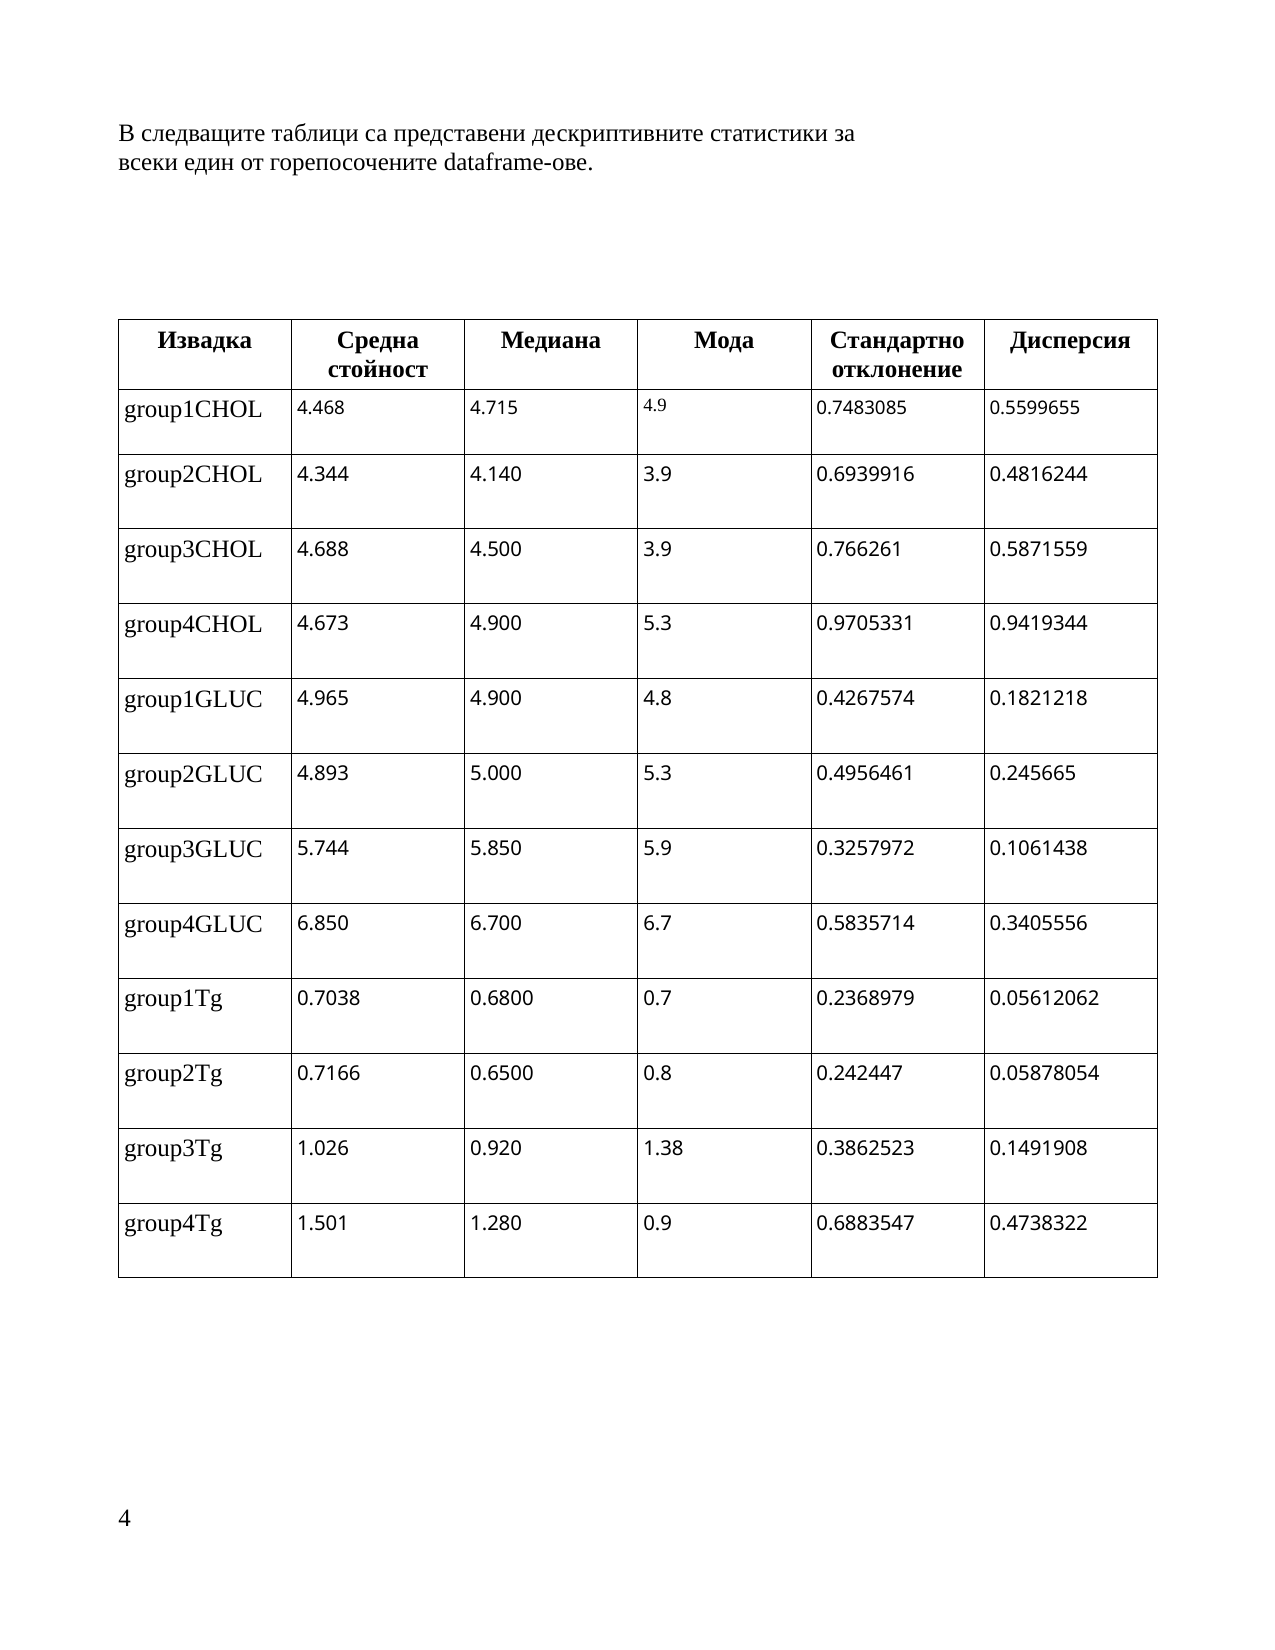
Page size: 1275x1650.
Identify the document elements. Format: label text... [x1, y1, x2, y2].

table_cell group2GLUC [119, 754, 291, 828]
table_cell 0.2368979 [812, 979, 984, 1053]
table_cell 5.850 [465, 829, 637, 903]
table_cell 4.673 [292, 604, 464, 678]
table_cell group3CHOL [119, 529, 291, 603]
table_cell 0.9419344 [985, 604, 1157, 678]
table_cell 0.3405556 [985, 904, 1157, 978]
table_cell 6.7 [638, 904, 811, 978]
table_cell 0.7 [638, 979, 811, 1053]
table_cell group4CHOL [119, 604, 291, 678]
table_cell 0.5835714 [812, 904, 984, 978]
table_cell 0.4738322 [985, 1204, 1157, 1277]
table_cell 0.1821218 [985, 679, 1157, 753]
table_cell 0.1061438 [985, 829, 1157, 903]
table_cell 0.9705331 [812, 604, 984, 678]
table_cell 0.9 [638, 1204, 811, 1277]
table_cell 5.744 [292, 829, 464, 903]
table_cell group4Tg [119, 1204, 291, 1277]
table_cell 4.900 [465, 604, 637, 678]
table_header Извадка [119, 320, 291, 388]
table_cell 4.8 [638, 679, 811, 753]
text всеки един от горепосочените dataframe-ове. [118, 147, 1157, 176]
table_cell 5.9 [638, 829, 811, 903]
table_header Стандартно отклонение [812, 320, 984, 388]
table_cell 4.893 [292, 754, 464, 828]
table_cell group1Tg [119, 979, 291, 1053]
table_cell 4.715 [465, 390, 637, 453]
table_cell group1CHOL [119, 390, 291, 453]
table_header Дисперсия [985, 320, 1157, 388]
table_cell 0.05612062 [985, 979, 1157, 1053]
text В следващите таблици са представени дескриптивните статистики за [118, 118, 1157, 147]
table_cell 4.140 [465, 455, 637, 528]
table_cell 1.38 [638, 1129, 811, 1202]
table_header Мода [638, 320, 811, 388]
table_cell 4.900 [465, 679, 637, 753]
table_cell group3Tg [119, 1129, 291, 1202]
table_cell 0.242447 [812, 1054, 984, 1127]
table_cell 0.766261 [812, 529, 984, 603]
table_cell 0.4956461 [812, 754, 984, 828]
table_cell 0.3257972 [812, 829, 984, 903]
table_cell 4.500 [465, 529, 637, 603]
table_header Медиана [465, 320, 637, 388]
table_cell group2CHOL [119, 455, 291, 528]
table_cell group4GLUC [119, 904, 291, 978]
table_cell 1.280 [465, 1204, 637, 1277]
table_cell 0.1491908 [985, 1129, 1157, 1202]
table_cell group2Tg [119, 1054, 291, 1127]
table_cell 3.9 [638, 529, 811, 603]
table_cell 3.9 [638, 455, 811, 528]
table_cell 1.026 [292, 1129, 464, 1202]
table_cell 0.6500 [465, 1054, 637, 1127]
table_cell 0.7166 [292, 1054, 464, 1127]
table_cell 0.920 [465, 1129, 637, 1202]
table_cell 0.05878054 [985, 1054, 1157, 1127]
table_cell 0.4816244 [985, 455, 1157, 528]
table_cell 5.3 [638, 604, 811, 678]
table_cell 0.5599655 [985, 390, 1157, 453]
table_cell 0.4267574 [812, 679, 984, 753]
table_cell 0.3862523 [812, 1129, 984, 1202]
table_cell 4.344 [292, 455, 464, 528]
table_cell 0.6883547 [812, 1204, 984, 1277]
table_cell 1.501 [292, 1204, 464, 1277]
table_cell 6.700 [465, 904, 637, 978]
table_cell 5.000 [465, 754, 637, 828]
table_cell 4.965 [292, 679, 464, 753]
table_cell 0.6939916 [812, 455, 984, 528]
table_cell group1GLUC [119, 679, 291, 753]
table_cell 0.8 [638, 1054, 811, 1127]
table_header Средна стойност [292, 320, 464, 388]
table_cell 0.6800 [465, 979, 637, 1053]
table_cell 4.9 [638, 390, 811, 453]
table_cell 0.7038 [292, 979, 464, 1053]
table_cell 0.5871559 [985, 529, 1157, 603]
table_cell 4.468 [292, 390, 464, 453]
table_cell 4.688 [292, 529, 464, 603]
table_cell group3GLUC [119, 829, 291, 903]
table_cell 0.7483085 [812, 390, 984, 453]
table_cell 6.850 [292, 904, 464, 978]
table_cell 5.3 [638, 754, 811, 828]
table_cell 0.245665 [985, 754, 1157, 828]
